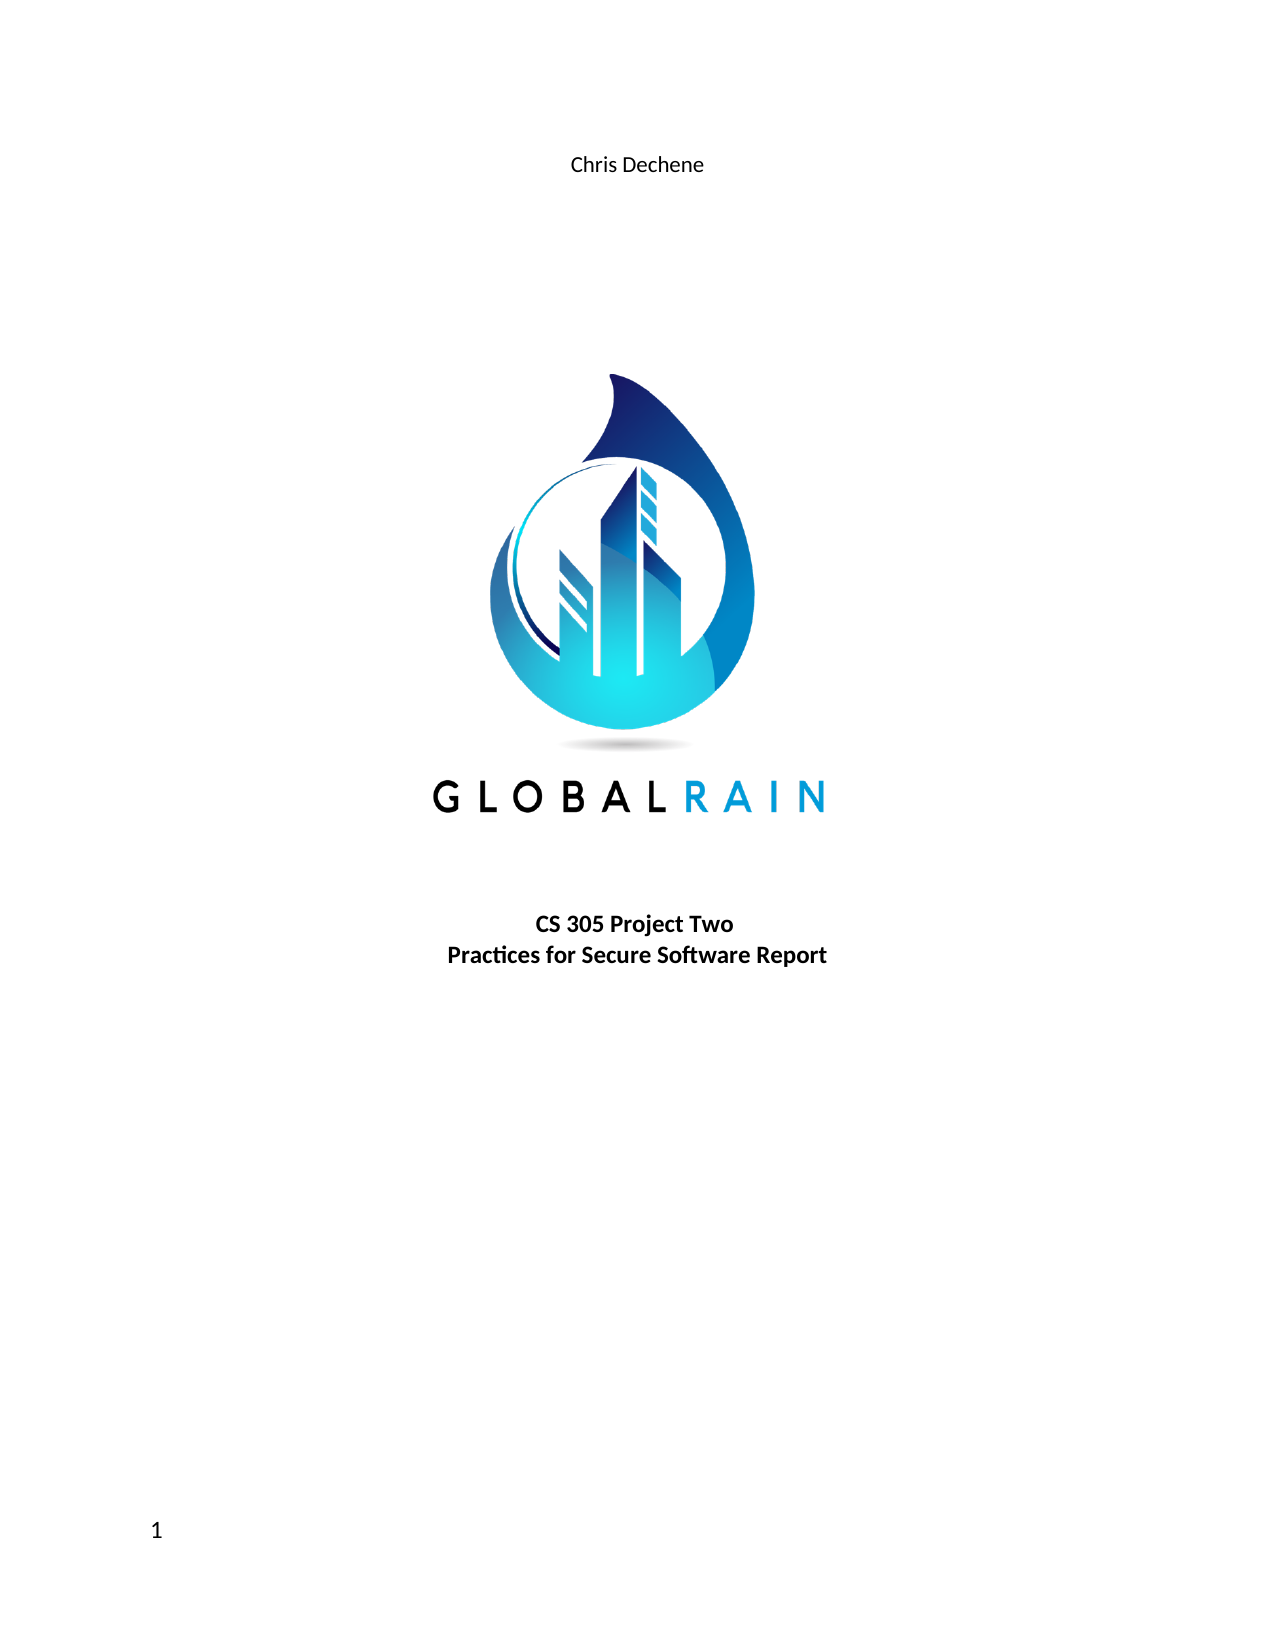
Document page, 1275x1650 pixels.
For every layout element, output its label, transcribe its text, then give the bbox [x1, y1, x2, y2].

text Chris Dechene [150, 150, 1125, 178]
subtitle CS 305 Project Two [150, 908, 1125, 939]
picture [431, 374, 844, 822]
text Practices for Secure Software Report [150, 939, 1125, 969]
